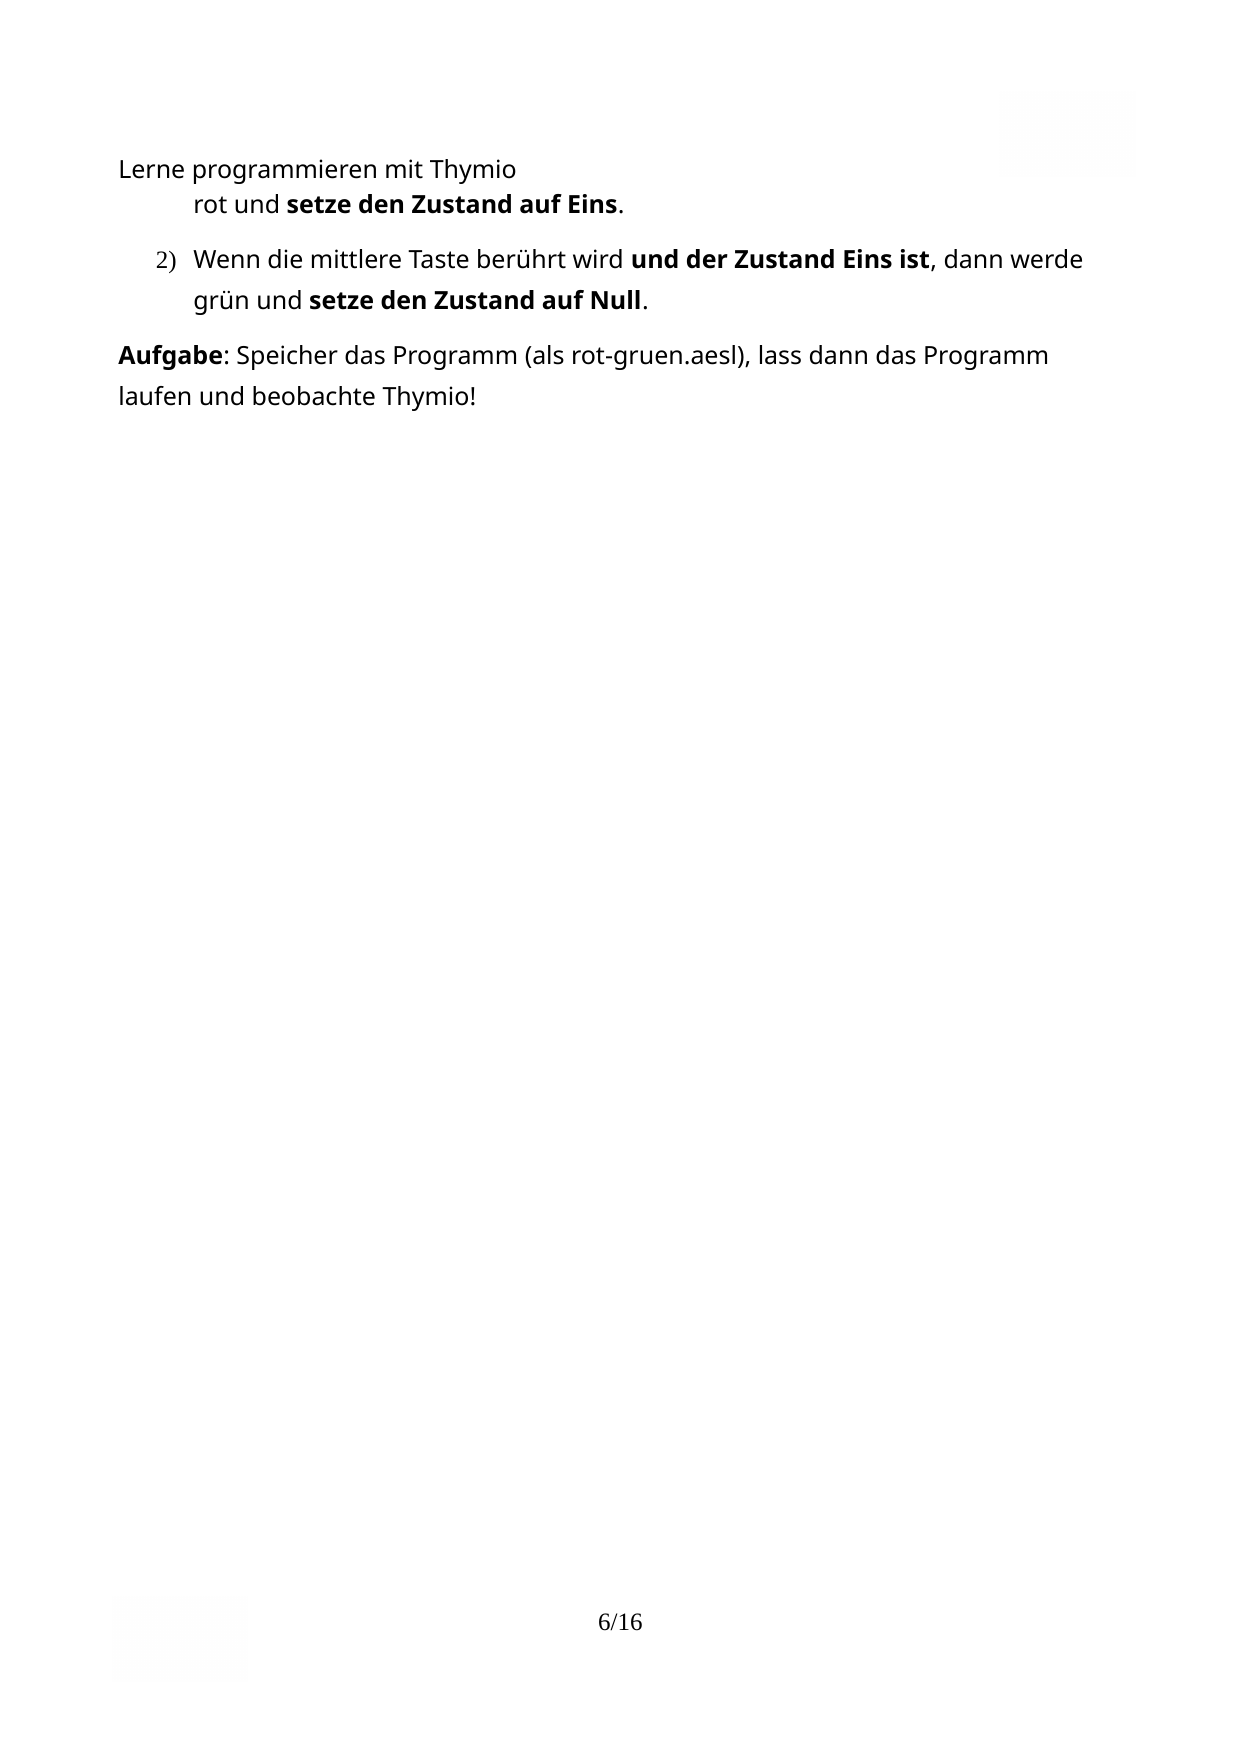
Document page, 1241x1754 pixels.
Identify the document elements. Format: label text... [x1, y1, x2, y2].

picture [112, 1596, 249, 1682]
picture [999, 91, 1136, 177]
list rot und setze den Zustand auf Eins. [156, 186, 1122, 220]
list Wenn die mittlere Taste berührt wird und der Zustand Eins ist, dann werde grün und setze den Zustand auf Null. [156, 242, 1122, 317]
text Aufgabe: Speicher das Programm (als rot-gruen.aesl), lass dann das Programm laufen und beobachte Thymio! [118, 338, 1122, 413]
